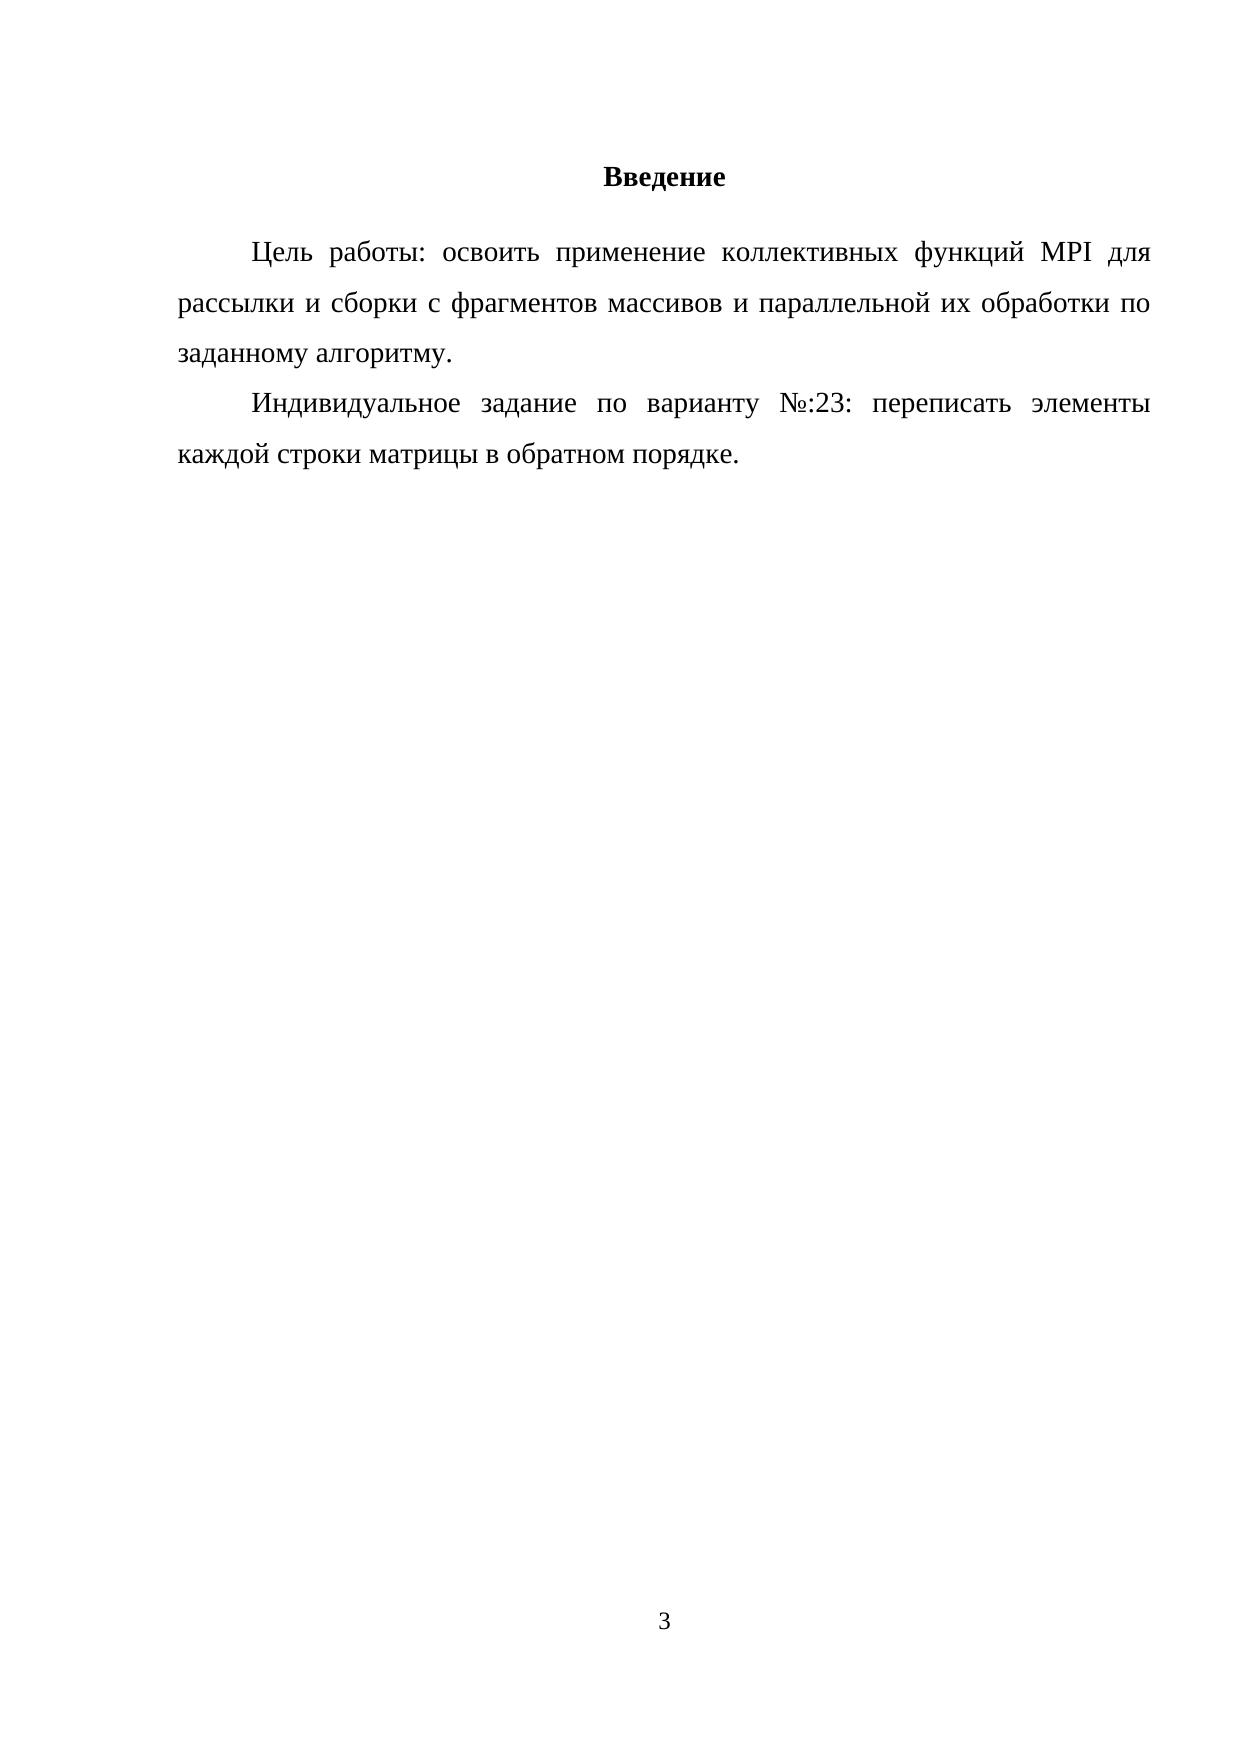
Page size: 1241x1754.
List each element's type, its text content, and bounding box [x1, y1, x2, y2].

text Индивидуальное задание по варианту №:23: переписать элементы каждой строки матрицы в обратном порядке. [177, 386, 1152, 469]
subtitle Введение [177, 159, 1152, 193]
text Цель работы: освоить применение коллективных функций MPI для рассылки и сборки с фрагментов массивов и параллельной их обработки по заданному алгоритму. [177, 234, 1152, 369]
